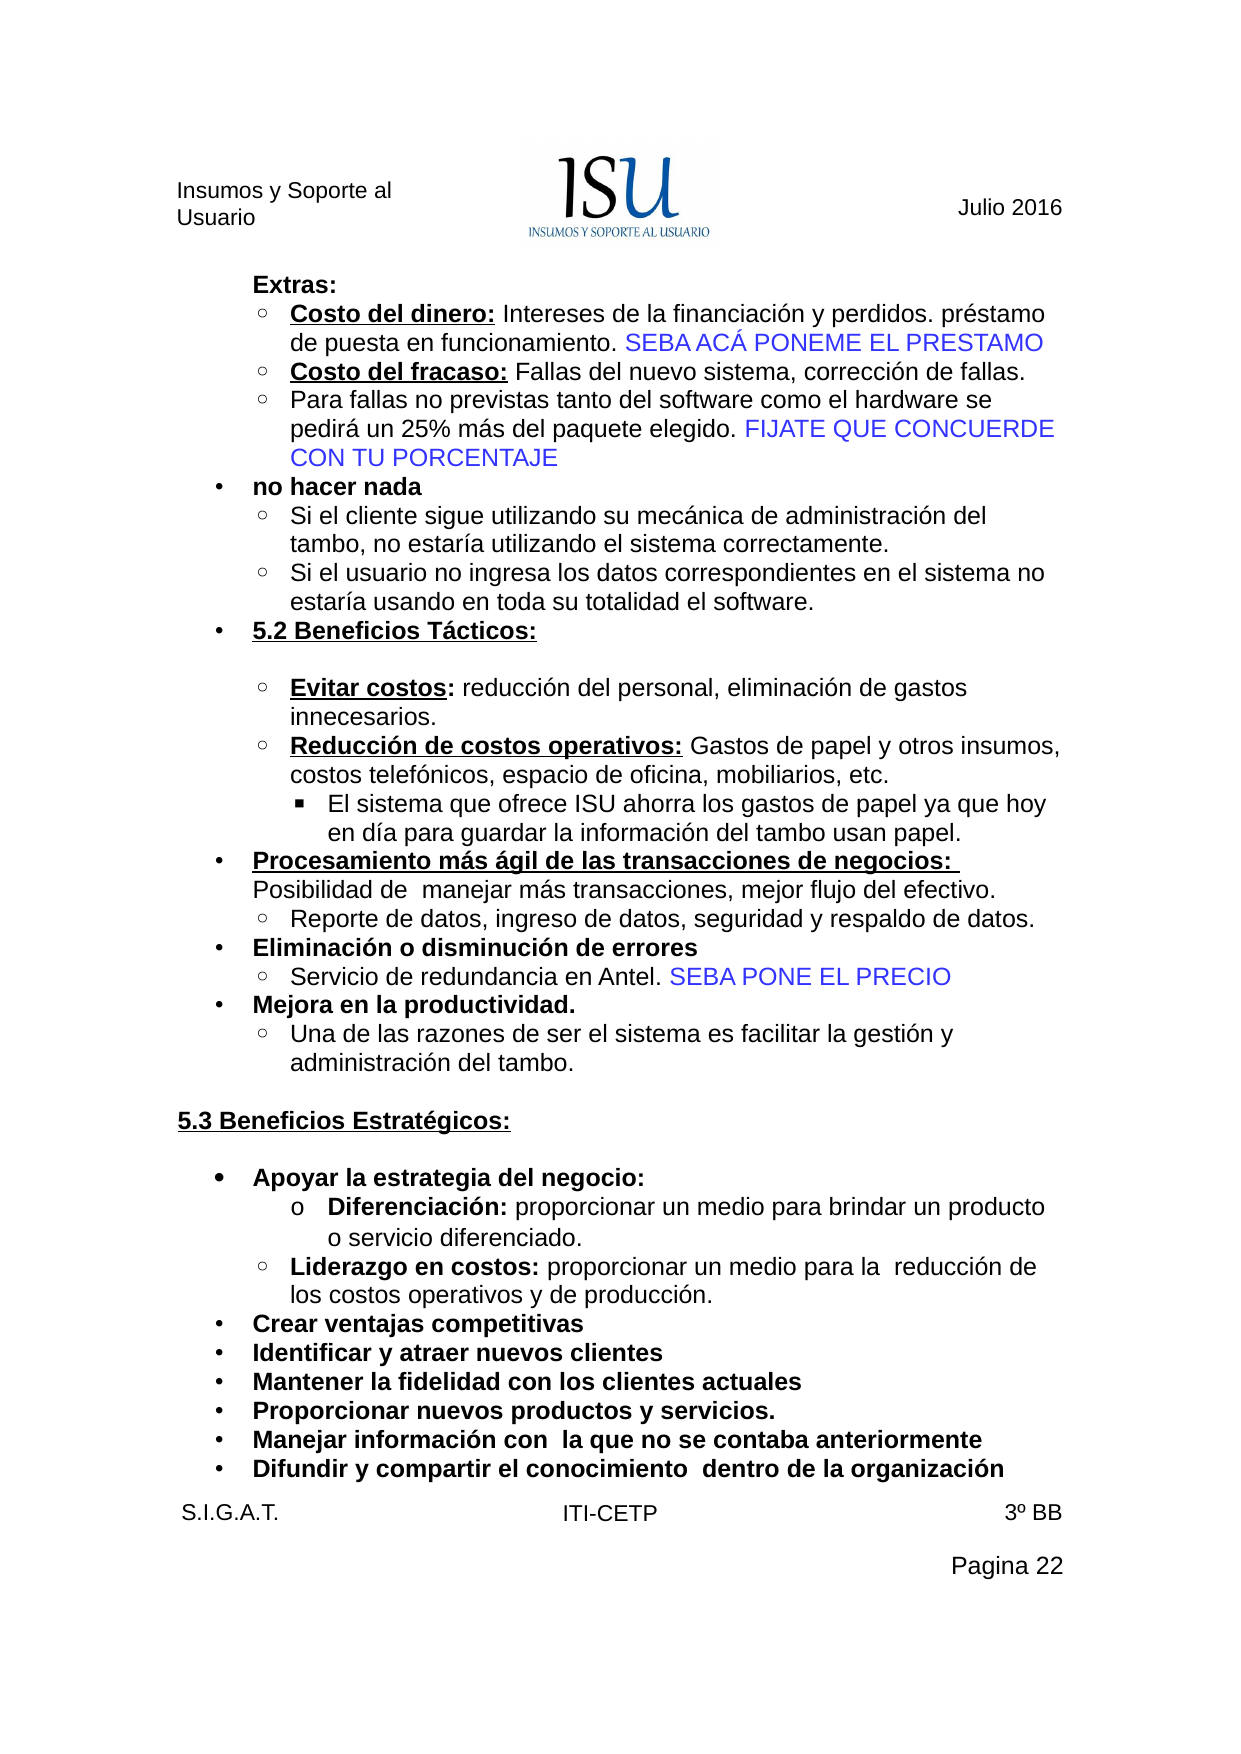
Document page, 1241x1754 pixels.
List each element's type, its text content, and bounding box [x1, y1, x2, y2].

list Costo del dinero: Intereses de la financiación y perdidos. préstamo de puesta en funcionamiento. SEBA ACÁ PONEME EL PRESTAMO [252, 299, 1063, 357]
list Eliminación o disminución de errores [215, 933, 1063, 962]
list Difundir y compartir el conocimiento dentro de la organización [215, 1453, 1063, 1482]
list Para fallas no previstas tanto del software como el hardware se pedirá un 25% más del paquete elegido. FIJATE QUE CONCUERDE CON TU PORCENTAJE [252, 385, 1063, 472]
list Mejora en la productividad. [215, 990, 1063, 1019]
list Costo del fracaso: Fallas del nuevo sistema, corrección de fallas. [252, 357, 1063, 385]
list Si el cliente sigue utilizando su mecánica de administración del tambo, no estaría utilizando el sistema correctamente. [252, 501, 1063, 558]
list Procesamiento más ágil de las transacciones de negocios: Posibilidad de manejar más transacciones, mejor flujo del efectivo. [215, 846, 1063, 904]
list Manejar información con la que no se contaba anteriormente [215, 1425, 1063, 1453]
list Apoyar la estrategia del negocio: [215, 1163, 1063, 1192]
list Reducción de costos operativos: Gastos de papel y otros insumos, costos telefónicos, espacio de oficina, mobiliarios, etc. [252, 731, 1063, 789]
list Reporte de datos, ingreso de datos, seguridad y respaldo de datos. [252, 904, 1063, 933]
list 5.2 Beneficios Tácticos: [215, 616, 1063, 645]
list Una de las razones de ser el sistema es facilitar la gestión y administración del tambo. [252, 1019, 1063, 1077]
picture [517, 138, 723, 252]
text Extras: [216, 270, 1063, 299]
list Evitar costos: reducción del personal, eliminación de gastos innecesarios. [252, 673, 1063, 731]
list Crear ventajas competitivas [215, 1309, 1063, 1338]
list Proporcionar nuevos productos y servicios. [215, 1396, 1063, 1425]
list Mantener la fidelidad con los clientes actuales [215, 1367, 1063, 1396]
list Servicio de redundancia en Antel. SEBA PONE EL PRECIO [252, 962, 1063, 990]
list Diferenciación: proporcionar un medio para brindar un producto o servicio diferenciado. [290, 1192, 1063, 1252]
list El sistema que ofrece ISU ahorra los gastos de papel ya que hoy en día para guardar la información del tambo usan papel. [290, 789, 1063, 846]
text 5.3 Beneficios Estratégicos: [177, 1106, 1063, 1134]
list Liderazgo en costos: proporcionar un medio para la reducción de los costos operativos y de producción. [252, 1252, 1063, 1309]
list no hacer nada [215, 472, 1063, 501]
list Identificar y atraer nuevos clientes [215, 1338, 1063, 1367]
list Si el usuario no ingresa los datos correspondientes en el sistema no estaría usando en toda su totalidad el software. [252, 558, 1063, 616]
